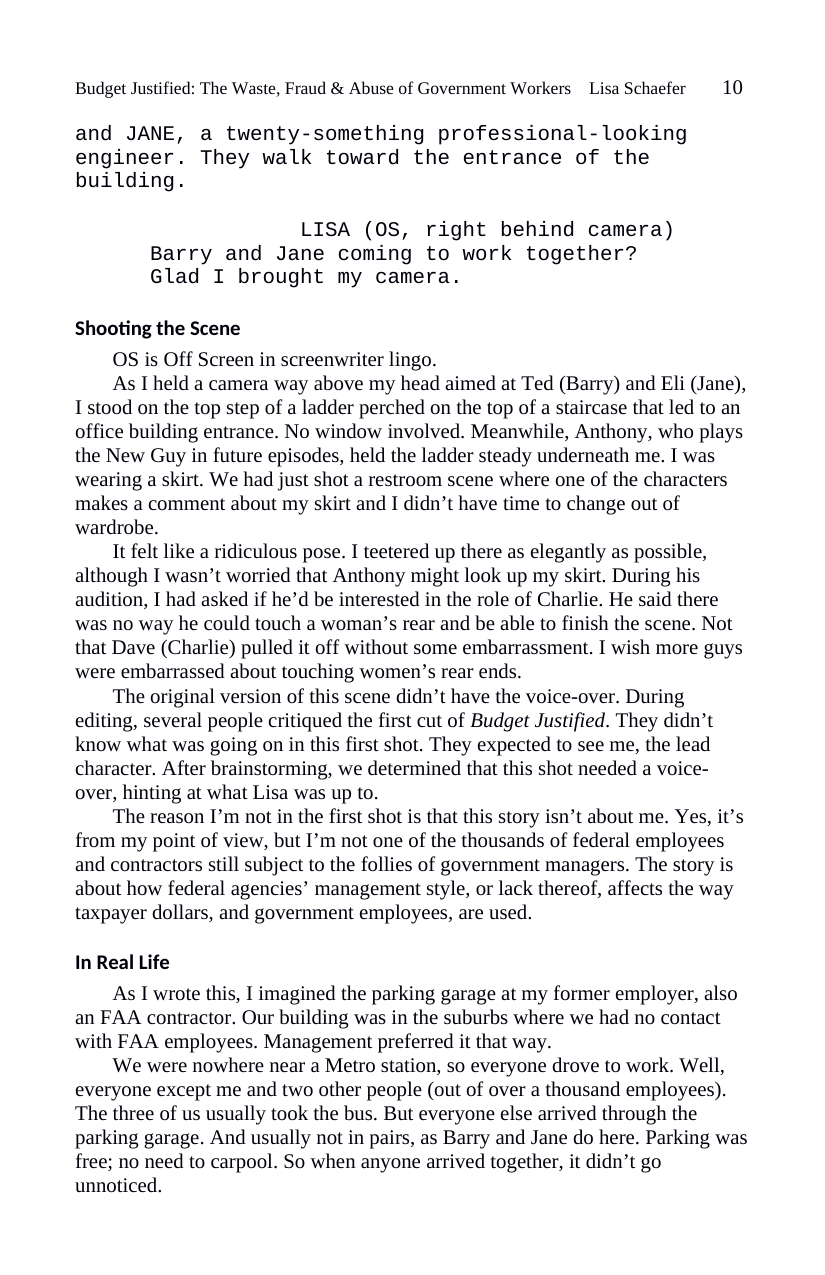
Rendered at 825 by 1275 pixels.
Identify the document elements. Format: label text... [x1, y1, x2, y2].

subtitle Shooting the Scene [75, 315, 750, 340]
text It felt like a ridiculous pose. I teetered up there as elegantly as possible, although I wasn’t worried that Anthony might look up my skirt. During his audition, I had asked if he’d be interested in the role of Charlie. He said there was no way he could touch a woman’s rear and be able to finish the scene. Not that Dave (Charlie) pulled it off without some embarrassment. I wish more guys were embarrassed about touching women’s rear ends. [75, 539, 750, 683]
text Barry and Jane coming to work together? Glad I brought my camera. [150, 243, 675, 290]
text We were nowhere near a Metro station, so everyone drove to work. Well, everyone except me and two other people (out of over a thousand employees). The three of us usually took the bus. But everyone else arrived through the parking garage. And usually not in pairs, as Barry and Jane do here. Parking was free; no need to carpool. So when anyone arrived together, it didn’t go unnoticed. [75, 1053, 750, 1197]
text OS is Off Screen in screenwriter lingo. [75, 347, 750, 371]
subtitle In Real Life [75, 949, 750, 974]
text The reason I’m not in the first shot is that this story isn’t about me. Yes, it’s from my point of view, but I’m not one of the thousands of federal employees and contractors still subject to the follies of government managers. The story is about how federal agencies’ management style, or lack thereof, affects the way taxpayer dollars, and government employees, are used. [75, 804, 750, 924]
text As I wrote this, I imagined the parking garage at my former employer, also an FAA contractor. Our building was in the suburbs where we had no contact with FAA employees. Management preferred it that way. [75, 981, 750, 1053]
text The original version of this scene didn’t have the voice-over. During editing, several people critiqued the first cut of Budget Justified. They didn’t know what was going on in this first shot. They expected to see me, the lead character. After brainstorming, we determined that this shot needed a voice-over, hinting at what Lisa was up to. [75, 683, 750, 804]
text As I held a camera way above my head aimed at Ted (Barry) and Eli (Jane), I stood on the top step of a ladder perched on the top of a staircase that led to an office building entrance. No window involved. Meanwhile, Anthony, who plays the New Guy in future episodes, held the ladder steady underneath me. I was wearing a skirt. We had just shot a restroom scene where one of the characters makes a comment about my skirt and I didn’t have time to change out of wardrobe. [75, 371, 750, 539]
text LISA (OS, right behind camera) [75, 219, 750, 243]
text and JANE, a twenty-something professional-looking engineer. They walk toward the entrance of the building. [75, 123, 750, 194]
